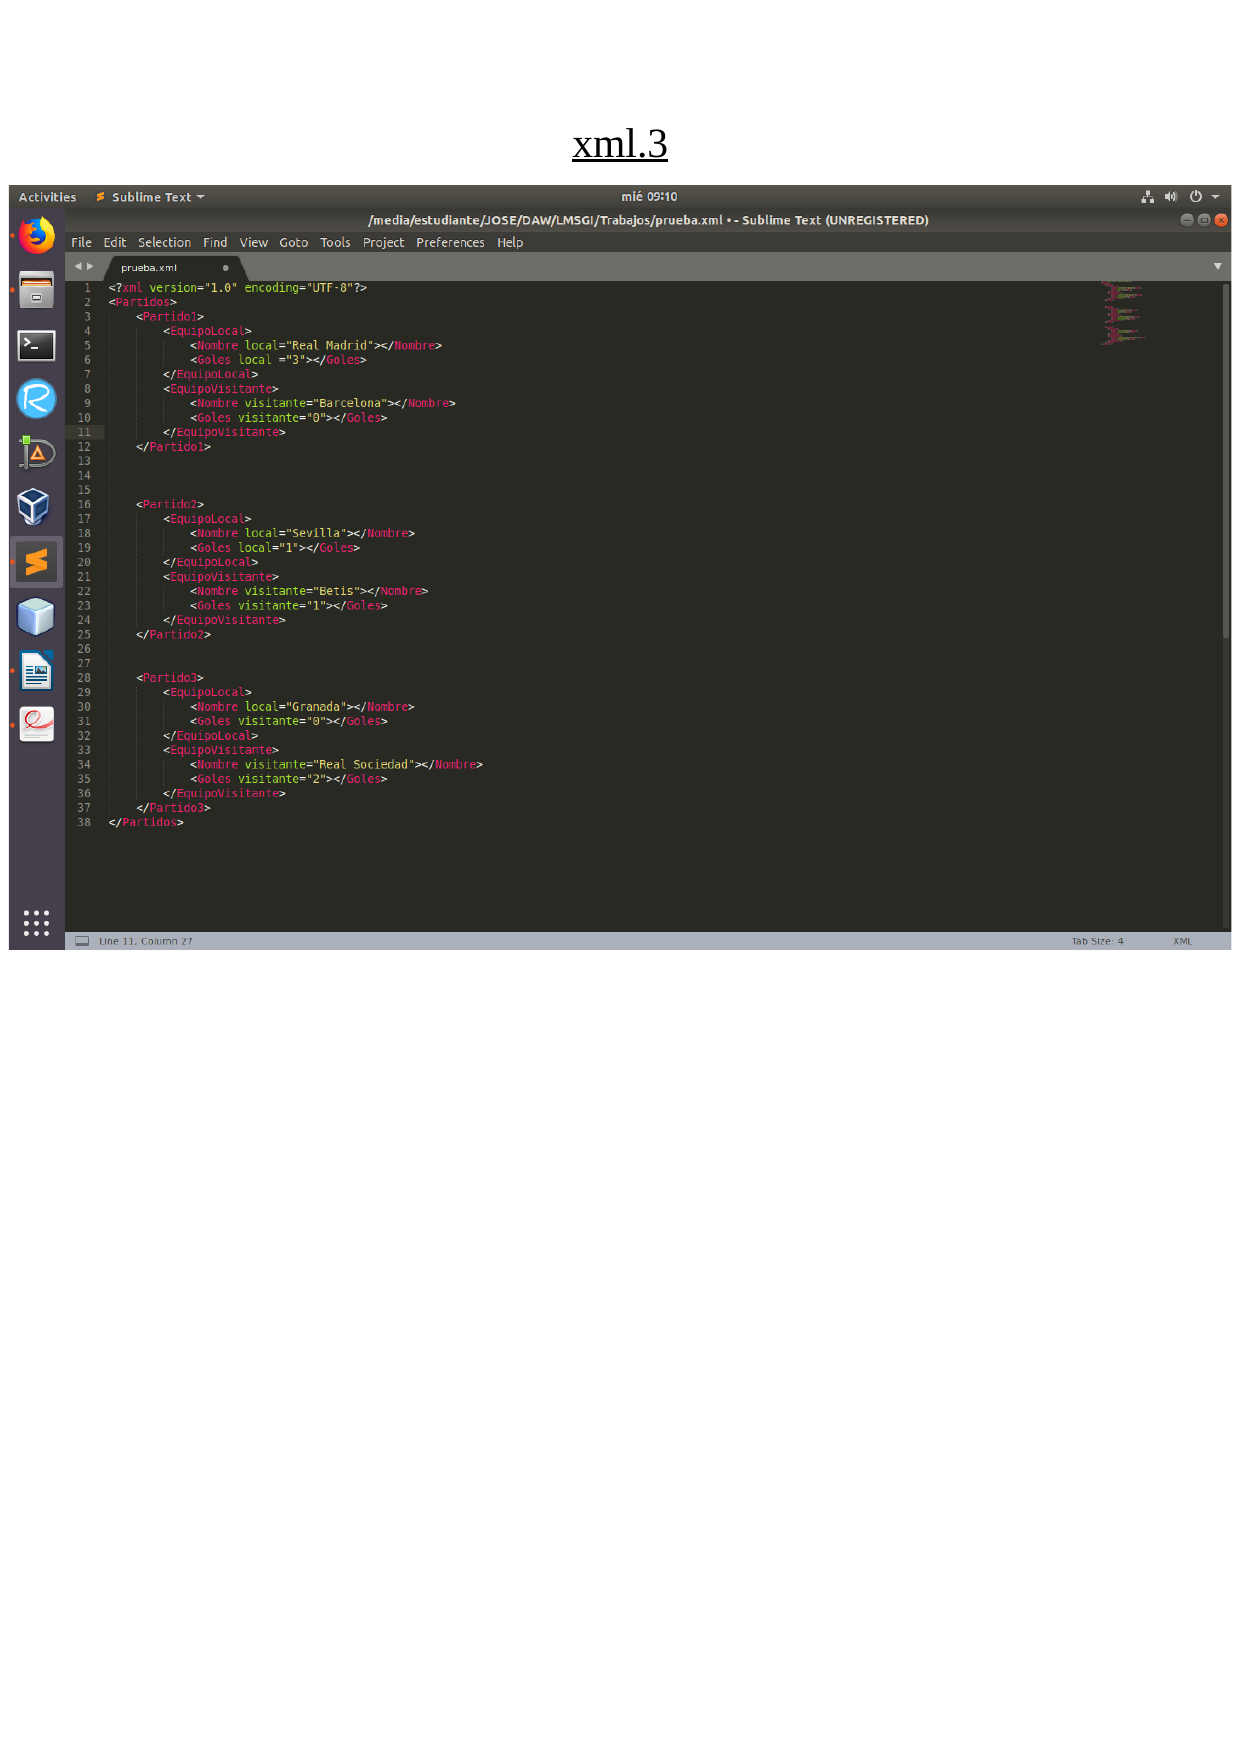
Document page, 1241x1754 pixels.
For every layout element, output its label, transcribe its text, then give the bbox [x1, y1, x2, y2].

picture [8, 185, 1232, 950]
text xml.3 [118, 118, 1122, 166]
